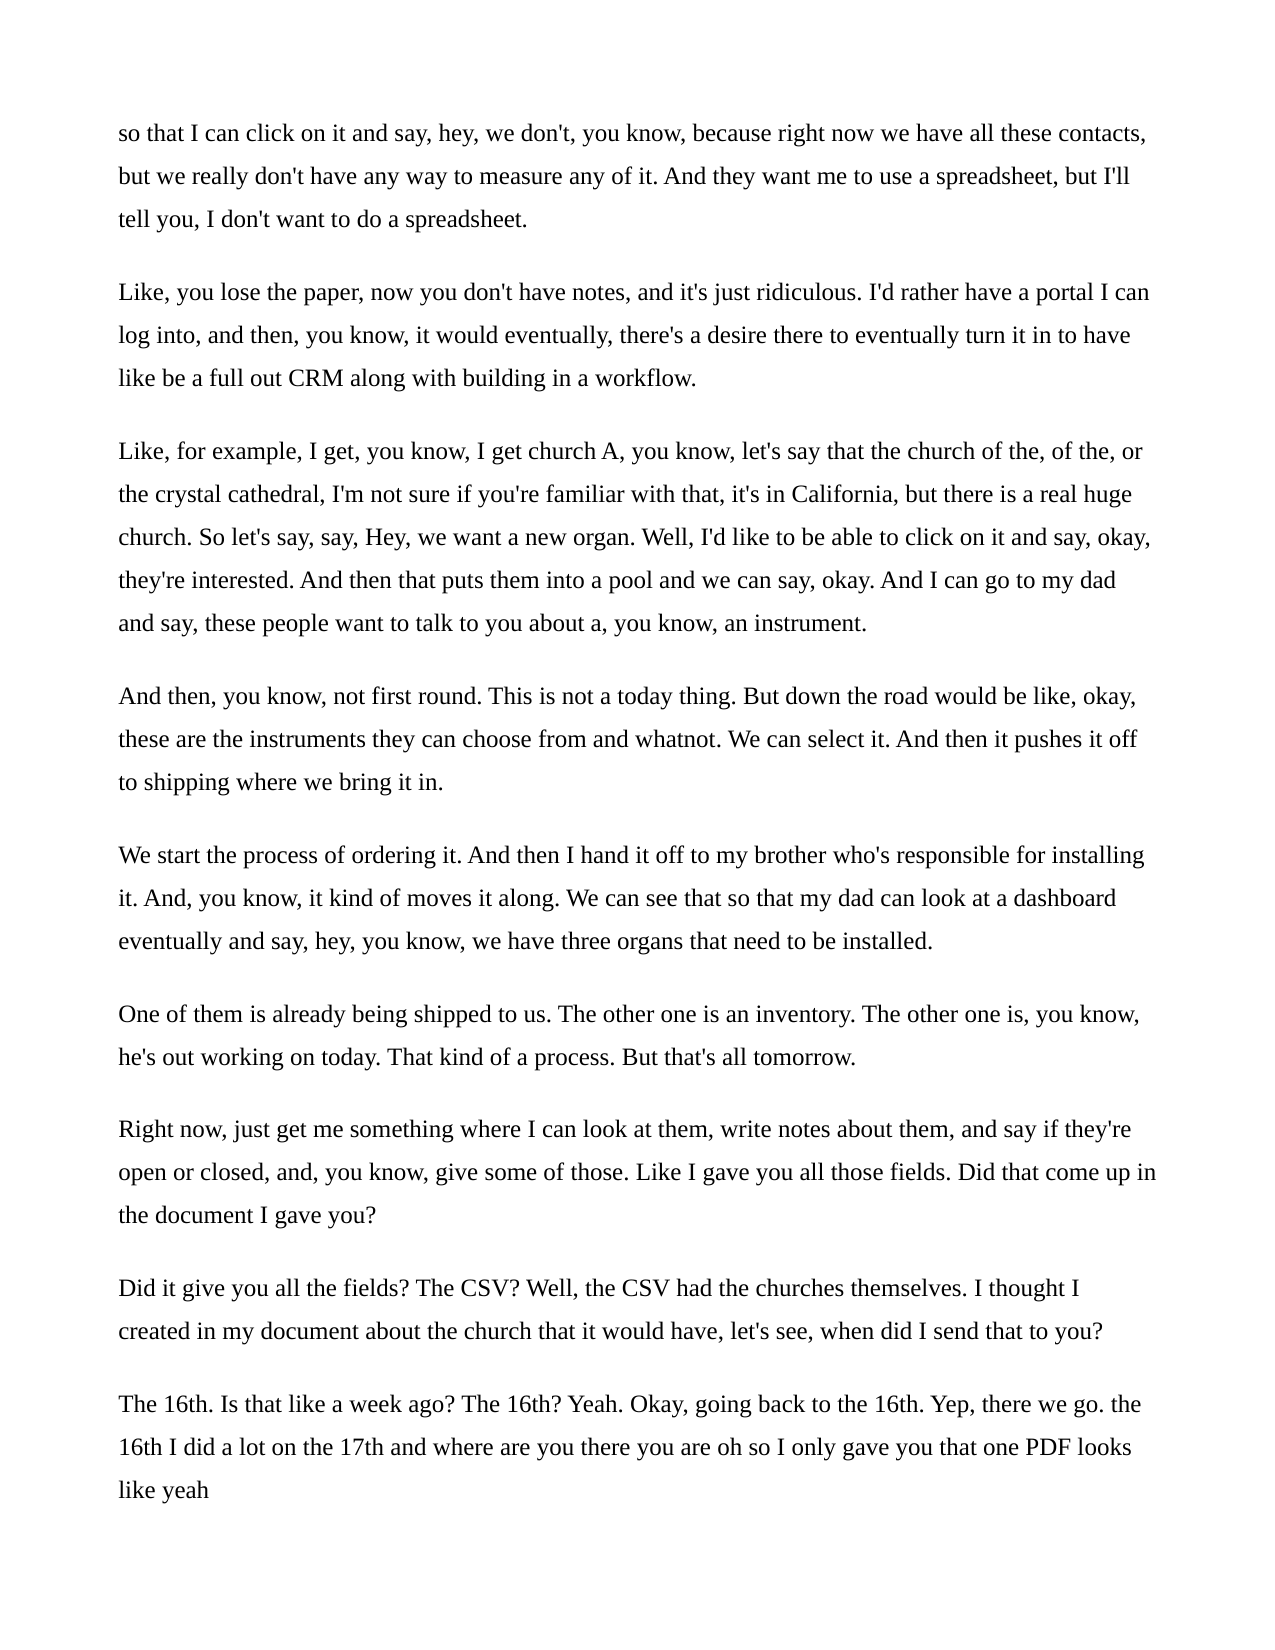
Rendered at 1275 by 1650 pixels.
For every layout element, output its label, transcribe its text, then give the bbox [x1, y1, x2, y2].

text Like, you lose the paper, now you don't have notes, and it's just ridiculous. I'd rather have a portal I can log into, and then, you know, it would eventually, there's a desire there to eventually turn it in to have like be a full out CRM along with building in a workflow. [118, 277, 1157, 392]
text We start the process of ordering it. And then I hand it off to my brother who's responsible for installing it. And, you know, it kind of moves it along. We can see that so that my dad can look at a dashboard eventually and say, hey, you know, we have three organs that need to be installed. [118, 840, 1157, 955]
text The 16th. Is that like a week ago? The 16th? Yeah. Okay, going back to the 16th. Yep, there we go. the 16th I did a lot on the 17th and where are you there you are oh so I only gave you that one PDF looks like yeah [118, 1389, 1157, 1504]
text Like, for example, I get, you know, I get church A, you know, let's say that the church of the, of the, or the crystal cathedral, I'm not sure if you're familiar with that, it's in California, but there is a real huge church. So let's say, say, Hey, we want a new organ. Well, I'd like to be able to click on it and say, okay, they're interested. And then that puts them into a pool and we can say, okay. And I can go to my dad and say, these people want to talk to you about a, you know, an instrument. [118, 436, 1157, 637]
text Did it give you all the fields? The CSV? Well, the CSV had the churches themselves. I thought I created in my document about the church that it would have, let's see, when did I send that to you? [118, 1273, 1157, 1345]
text And then, you know, not first round. This is not a today thing. But down the road would be like, okay, these are the instruments they can choose from and whatnot. We can select it. And then it pushes it off to shipping where we bring it in. [118, 681, 1157, 796]
text Right now, just get me something where I can look at them, write notes about them, and say if they're open or closed, and, you know, give some of those. Like I gave you all those fields. Did that come up in the document I gave you? [118, 1114, 1157, 1229]
text One of them is already being shipped to us. The other one is an inventory. The other one is, you know, he's out working on today. That kind of a process. But that's all tomorrow. [118, 999, 1157, 1071]
text so that I can click on it and say, hey, we don't, you know, because right now we have all these contacts, but we really don't have any way to measure any of it. And they want me to use a spreadsheet, but I'll tell you, I don't want to do a spreadsheet. [118, 118, 1157, 233]
